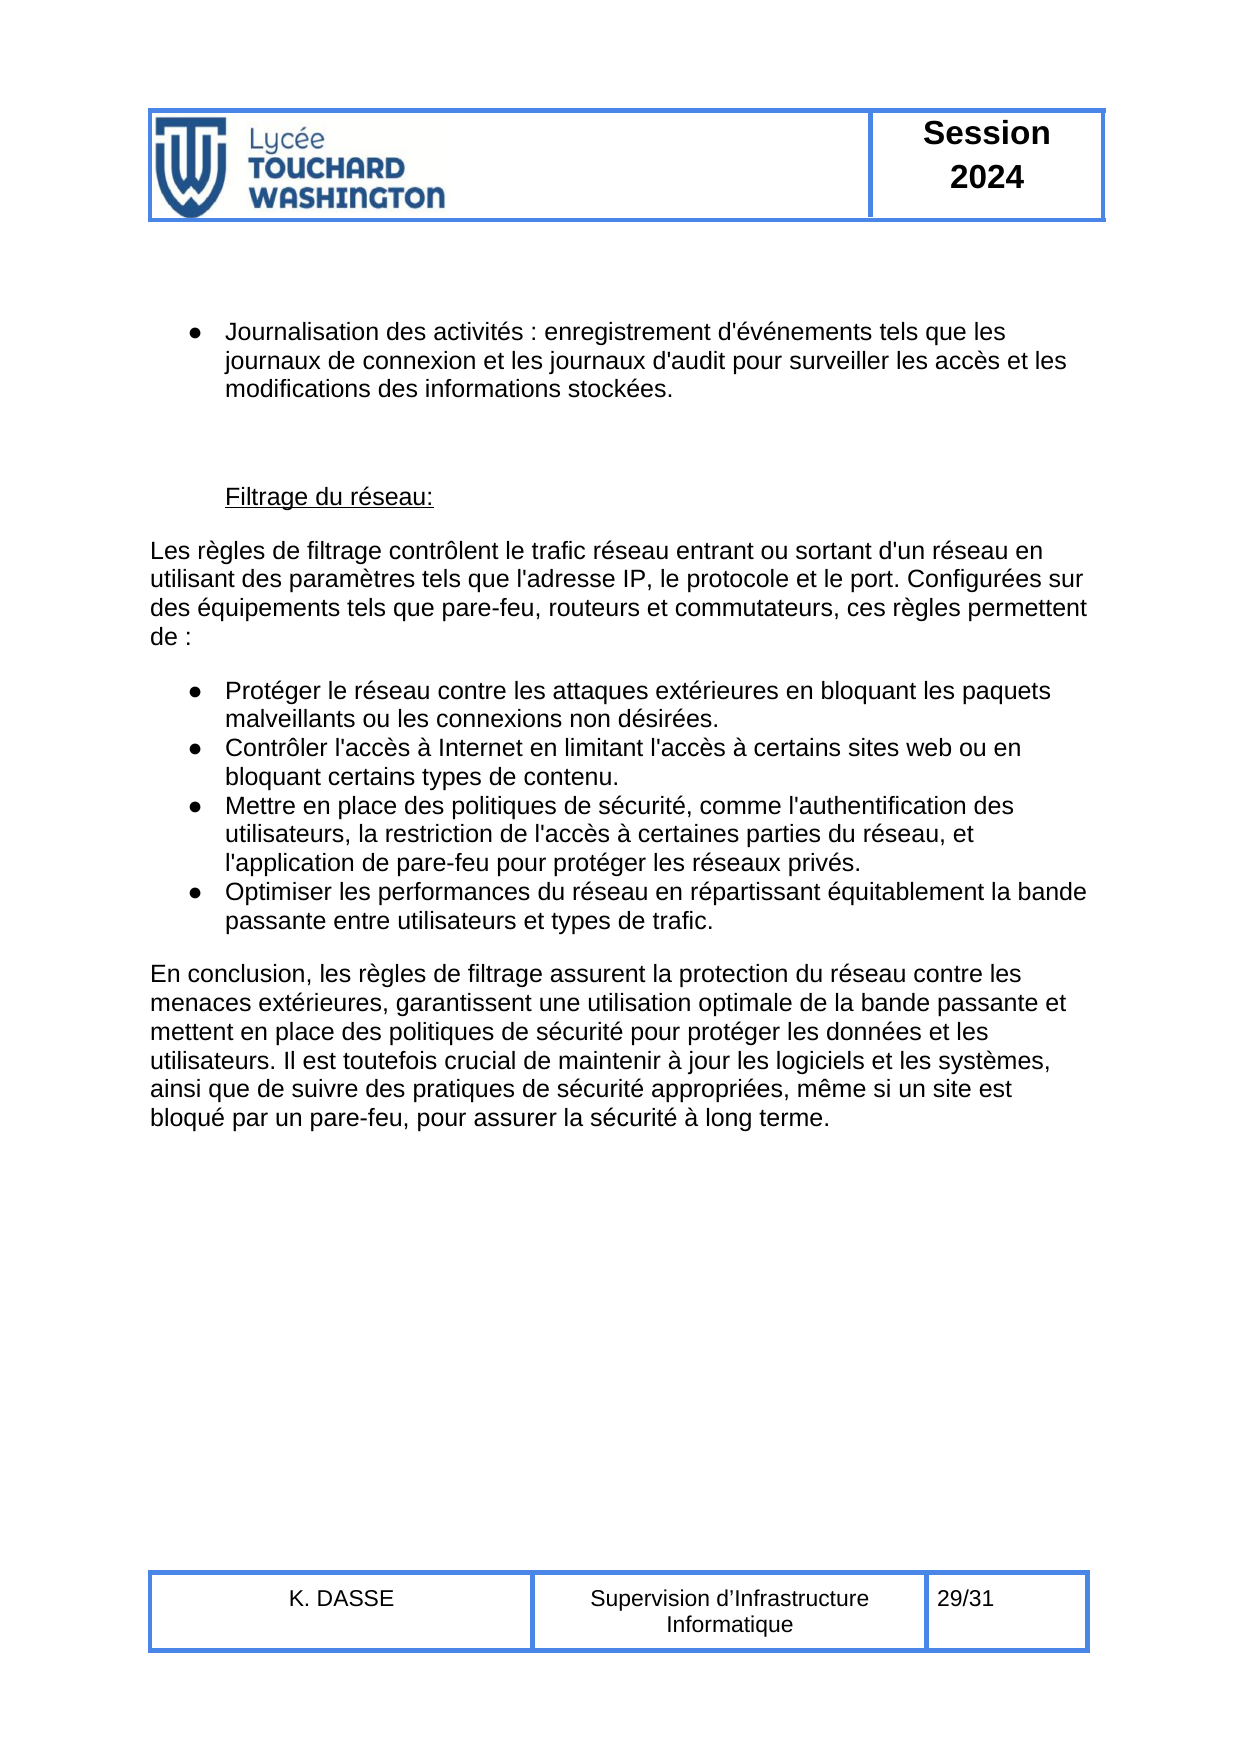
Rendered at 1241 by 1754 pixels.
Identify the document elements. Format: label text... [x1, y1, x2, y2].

text En conclusion, les règles de filtrage assurent la protection du réseau contre les menaces extérieures, garantissent une utilisation optimale de la bande passante et mettent en place des politiques de sécurité pour protéger les données et les utilisateurs. Il est toutefois crucial de maintenir à jour les logiciels et les systèmes, ainsi que de suivre des pratiques de sécurité appropriées, même si un site est bloqué par un pare-feu, pour assurer la sécurité à long terme. [150, 959, 1090, 1132]
list Journalisation des activités : enregistrement d'événements tels que les journaux de connexion et les journaux d'audit pour surveiller les accès et les modifications des informations stockées. [187, 317, 1090, 403]
picture [152, 113, 451, 218]
list Contrôler l'accès à Internet en limitant l'accès à certains sites web ou en bloquant certains types de contenu. [187, 733, 1090, 791]
list Protéger le réseau contre les attaques extérieures en bloquant les paquets malveillants ou les connexions non désirées. [187, 676, 1090, 733]
list Mettre en place des politiques de sécurité, comme l'authentification des utilisateurs, la restriction de l'accès à certaines parties du réseau, et l'application de pare-feu pour protéger les réseaux privés. [187, 791, 1090, 877]
list Optimiser les performances du réseau en répartissant équitablement la bande passante entre utilisateurs et types de trafic. [187, 877, 1090, 934]
text Les règles de filtrage contrôlent le trafic réseau entrant ou sortant d'un réseau en utilisant des paramètres tels que l'adresse IP, le protocole et le port. Configurées sur des équipements tels que pare-feu, routeurs et commutateurs, ces règles permettent de : [150, 536, 1090, 651]
text Filtrage du réseau: [225, 482, 1090, 511]
